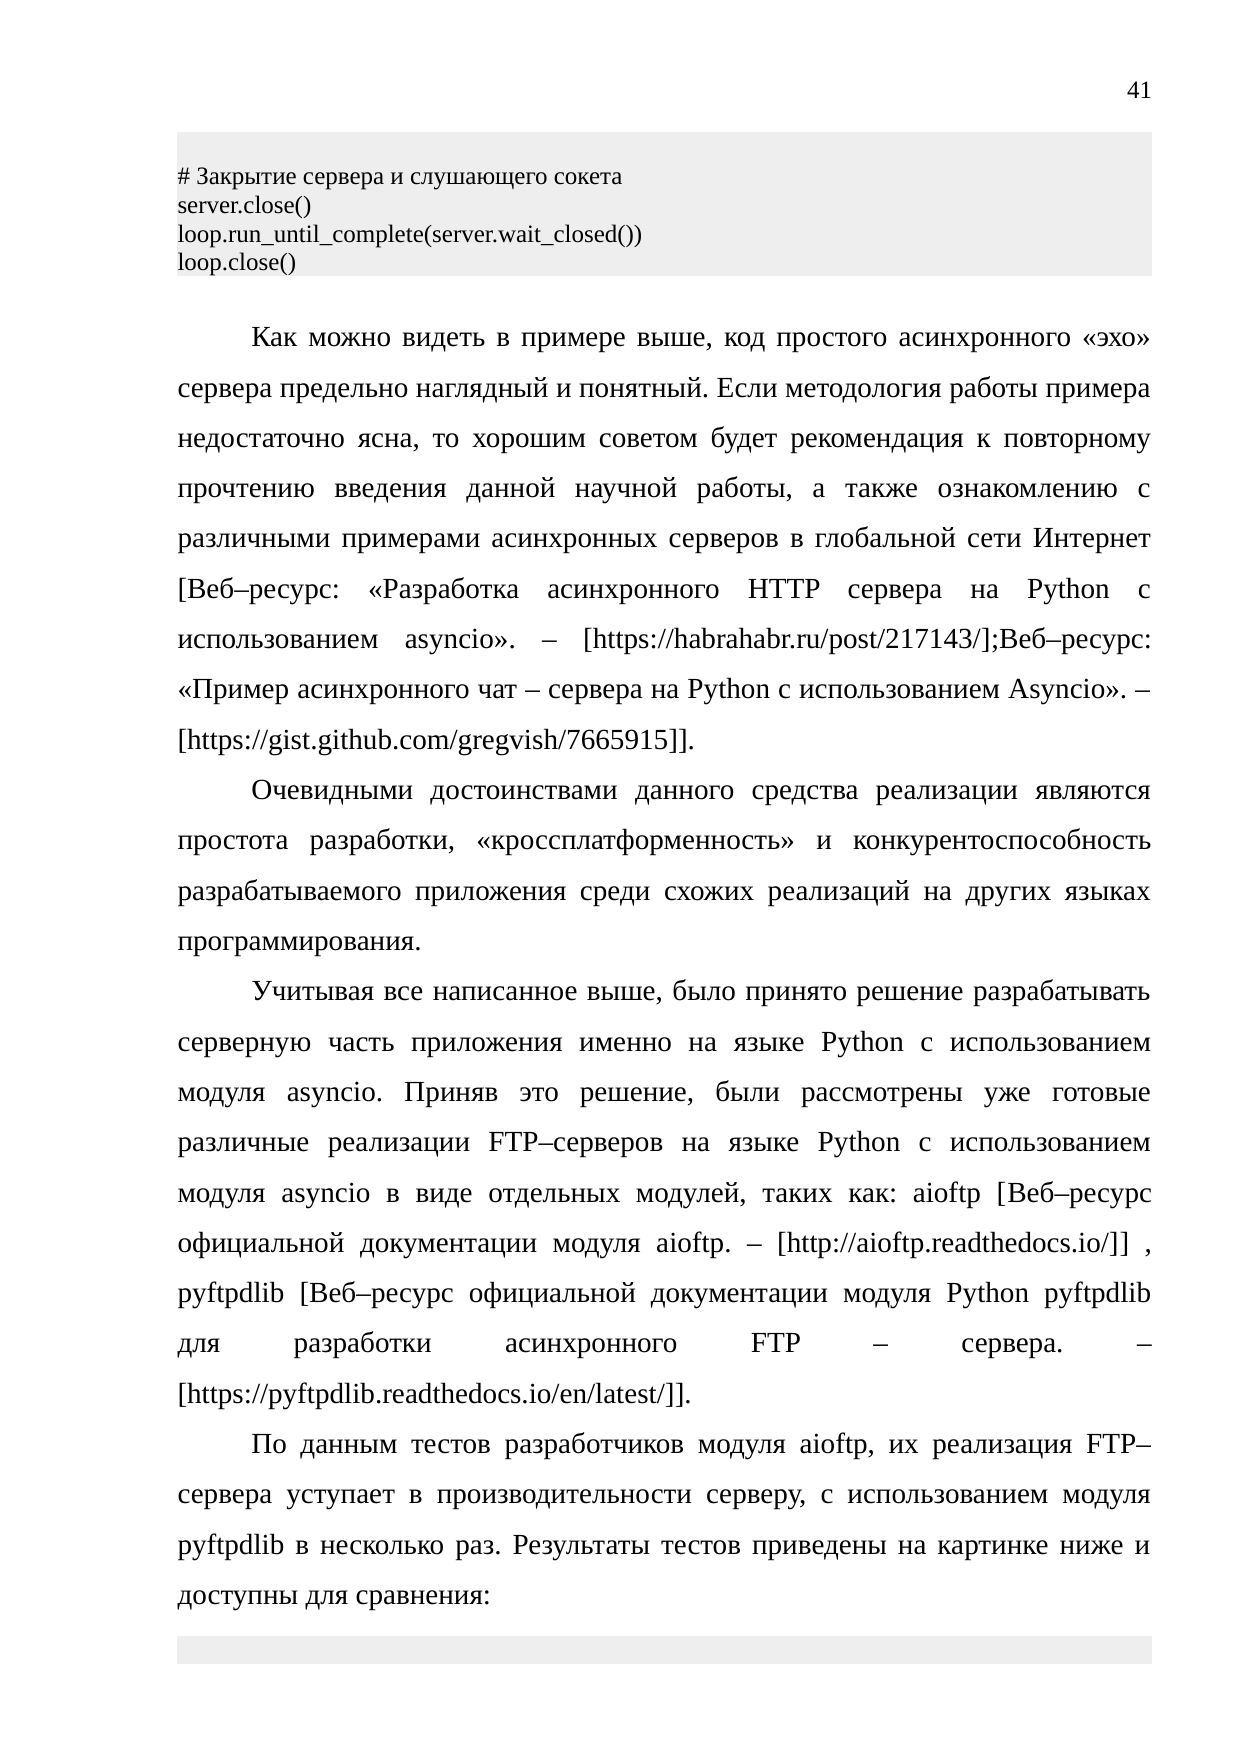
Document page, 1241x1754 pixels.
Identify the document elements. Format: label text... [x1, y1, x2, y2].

text loop.run_until_complete(server.wait_closed()) [177, 219, 1152, 247]
text Очевидными достоинствами данного средства реализации являются простота разработки, «кроссплатформенность» и конкурентоспособность разрабатываемого приложения среди схожих реализаций на других языках программирования. [177, 772, 1152, 957]
text # Закрытие сервера и слушающего сокета [177, 161, 1152, 190]
text Как можно видеть в примере выше, код простого асинхронного «эхо» сервера предельно наглядный и понятный. Если методология работы примера недостаточно ясна, то хорошим советом будет рекомендация к повторному прочтению введения данной научной работы, а также ознакомлению с различными примерами асинхронных серверов в глобальной сети Интернет [14;15]. [177, 319, 1152, 755]
text server.close() [177, 190, 1152, 219]
text Учитывая все написанное выше, было принято решение разрабатывать серверную часть приложения именно на языке Python с использованием модуля asyncio. Приняв это решение, были рассмотрены уже готовые различные реализации FTP–серверов на языке Python с использованием модуля asyncio в виде отдельных модулей, таких как: aioftp [10] , pyftpdlib [9]. [177, 973, 1152, 1409]
text loop.close() [177, 247, 1152, 276]
text По данным тестов разработчиков модуля aioftp, их реализация FTP–сервера уступает в производительности серверу, с использованием модуля pyftpdlib в несколько раз. Результаты тестов приведены на картинке ниже и доступны для сравнения: [177, 1426, 1152, 1611]
